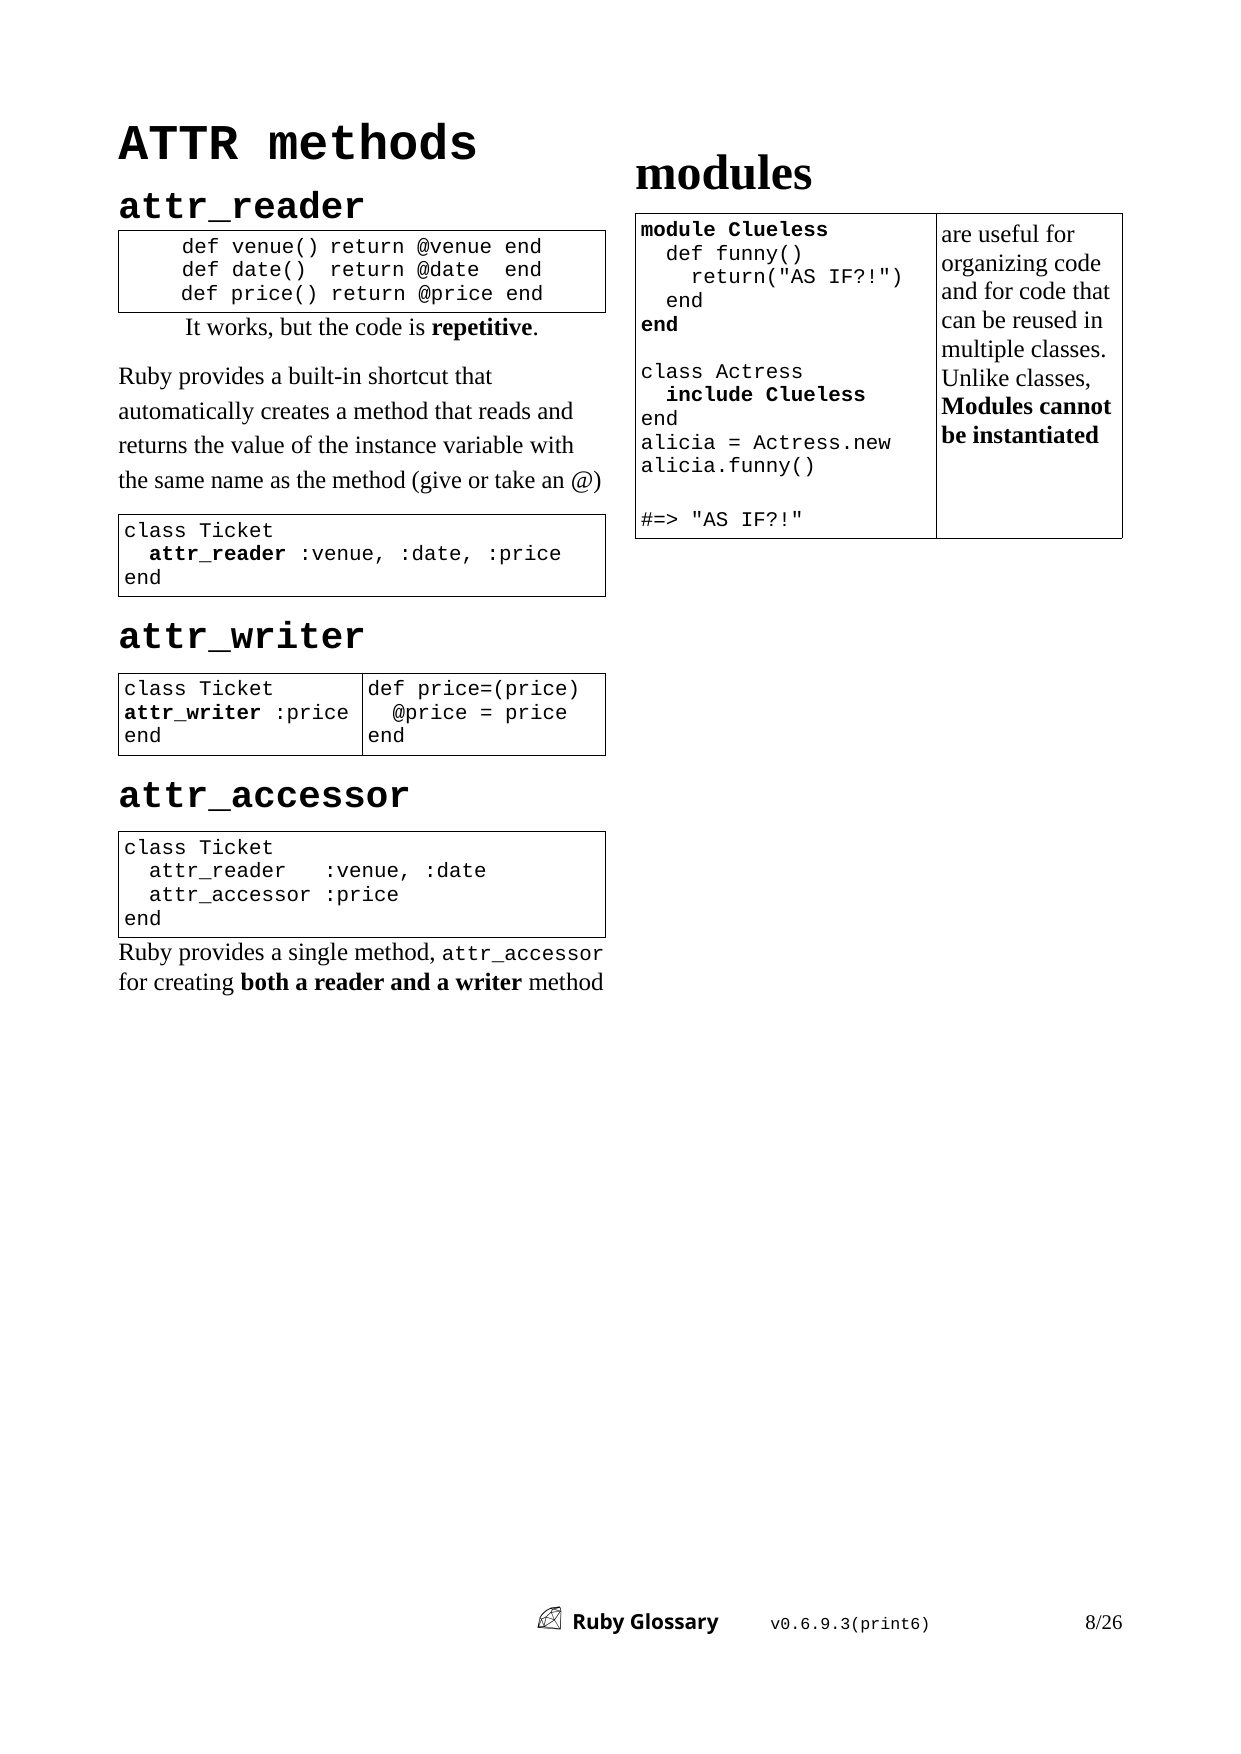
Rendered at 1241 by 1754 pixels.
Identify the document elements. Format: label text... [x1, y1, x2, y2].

table_header are useful for organizing code and for code that can be reused in multiple classes. Unlike classes, Modules cannot be instantiated [937, 214, 1122, 538]
text attr_reader [118, 187, 605, 230]
table_header module Clueless def funny() return("AS IF?!") end end class Actress include Clueless end alicia = Actress.new alicia.funny() #=> "AS IF?!" [636, 214, 936, 538]
table_header def price=(price) @price = price end [363, 674, 605, 755]
table_header class Ticket attr_reader :venue, :date attr_accessor :price end [119, 832, 605, 937]
subtitle ATTR methods [118, 118, 605, 175]
subtitle attr_accessor [118, 776, 605, 818]
table_header def venue() return @venue end def date() return @date end def price() return @price end [119, 231, 605, 312]
subtitle attr_writer [118, 617, 605, 660]
text Ruby provides a single method, attr_accessor for creating both a reader and a writer method [118, 938, 605, 995]
subtitle modules [635, 143, 1122, 201]
table_header class Ticket attr_reader :venue, :date, :price end [119, 515, 605, 596]
picture [536, 1605, 562, 1630]
text Ruby provides a built-in shortcut that automatically creates a method that reads and returns the value of the instance variable with the same name as the method (give or take an @) [118, 361, 605, 494]
table_header class Ticket attr_writer :price end [119, 674, 362, 755]
text It works, but the code is repetitive. [118, 313, 605, 341]
